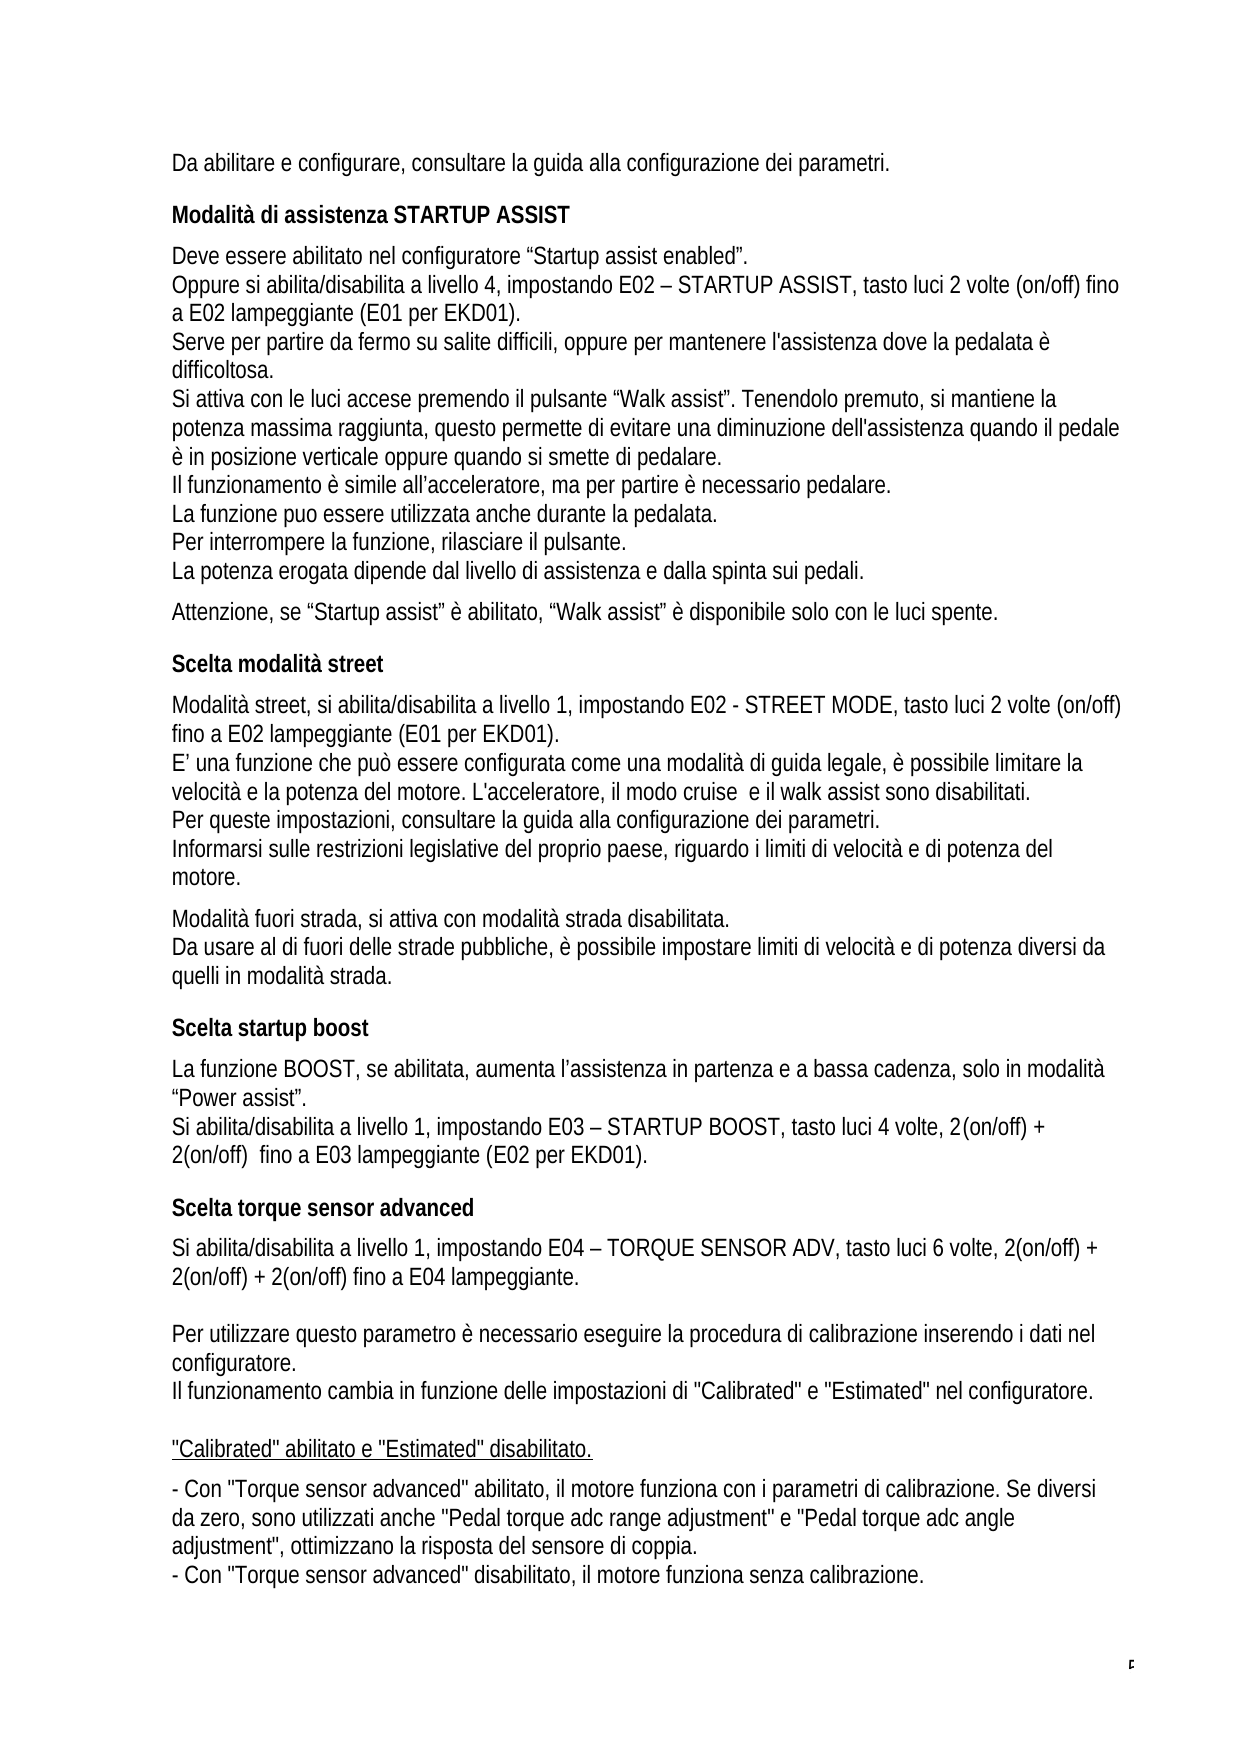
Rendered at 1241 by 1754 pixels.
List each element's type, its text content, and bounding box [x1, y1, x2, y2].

text Scelta torque sensor advanced [172, 1192, 1125, 1221]
text - Con "Torque sensor advanced" disabilitato, il motore funziona senza calibrazione. [172, 1560, 1125, 1589]
text - Con "Torque sensor advanced" abilitato, il motore funziona con i parametri di calibrazione. Se diversi da zero, sono utilizzati anche "Pedal torque adc range adjustment" e "Pedal torque adc angle adjustment", ottimizzano la risposta del sensore di coppia. [172, 1474, 1125, 1560]
text La funzione puo essere utilizzata anche durante la pedalata. [172, 499, 1125, 527]
text "Calibrated" abilitato e "Estimated" disabilitato. [172, 1434, 1125, 1462]
text Da usare al di fuori delle strade pubbliche, è possibile impostare limiti di velocità e di potenza diversi da quelli in modalità strada. [172, 932, 1125, 989]
text Da abilitare e configurare, consultare la guida alla configurazione dei parametri. [172, 148, 1125, 176]
text Per utilizzare questo parametro è necessario eseguire la procedura di calibrazione inserendo i dati nel configuratore. [172, 1319, 1125, 1376]
text Serve per partire da fermo su salite difficili, oppure per mantenere l'assistenza dove la pedalata è difficoltosa. [172, 327, 1125, 384]
text Per interrompere la funzione, rilasciare il pulsante. [172, 527, 1125, 556]
text Modalità street, si abilita/disabilita a livello 1, impostando E02 - STREET MODE, tasto luci 2 volte (on/off) fino a E02 lampeggiante (E01 per EKD01). [172, 691, 1125, 748]
text Si abilita/disabilita a livello 1, impostando E03 – STARTUP BOOST, tasto luci 4 volte, 2(on/off) + 2(on/off) fino a E03 lampeggiante (E02 per EKD01). [172, 1112, 1125, 1169]
text Modalità di assistenza STARTUP ASSIST [172, 200, 1125, 228]
text La funzione BOOST, se abilitata, aumenta l’assistenza in partenza e a bassa cadenza, solo in modalità “Power assist”. [172, 1054, 1125, 1112]
text Si attiva con le luci accese premendo il pulsante “Walk assist”. Tenendolo premuto, si mantiene la potenza massima raggiunta, questo permette di evitare una diminuzione dell'assistenza quando il pedale è in posizione verticale oppure quando si smette di pedalare. [172, 384, 1125, 470]
text Il funzionamento è simile all’acceleratore, ma per partire è necessario pedalare. [172, 470, 1125, 499]
text E’ una funzione che può essere configurata come una modalità di guida legale, è possibile limitare la velocità e la potenza del motore. L'acceleratore, il modo cruise e il walk assist sono disabilitati. [172, 748, 1125, 805]
text Deve essere abilitato nel configuratore “Startup assist enabled”. [172, 241, 1125, 269]
text Attenzione, se “Startup assist” è abilitato, “Walk assist” è disponibile solo con le luci spente. [172, 597, 1125, 626]
text Per queste impostazioni, consultare la guida alla configurazione dei parametri. [172, 805, 1125, 834]
text Scelta startup boost [172, 1013, 1125, 1042]
text Scelta modalità street [172, 649, 1125, 678]
text Si abilita/disabilita a livello 1, impostando E04 – TORQUE SENSOR ADV, tasto luci 6 volte, 2(on/off) + 2(on/off) + 2(on/off) fino a E04 lampeggiante. [172, 1233, 1125, 1290]
text Oppure si abilita/disabilita a livello 4, impostando E02 – STARTUP ASSIST, tasto luci 2 volte (on/off) fino a E02 lampeggiante (E01 per EKD01). [172, 269, 1125, 327]
text Modalità fuori strada, si attiva con modalità strada disabilitata. [172, 903, 1125, 932]
text Informarsi sulle restrizioni legislative del proprio paese, riguardo i limiti di velocità e di potenza del motore. [172, 834, 1125, 891]
text La potenza erogata dipende dal livello di assistenza e dalla spinta sui pedali. [172, 556, 1125, 585]
text Il funzionamento cambia in funzione delle impostazioni di "Calibrated" e "Estimated" nel configuratore. [172, 1376, 1125, 1405]
